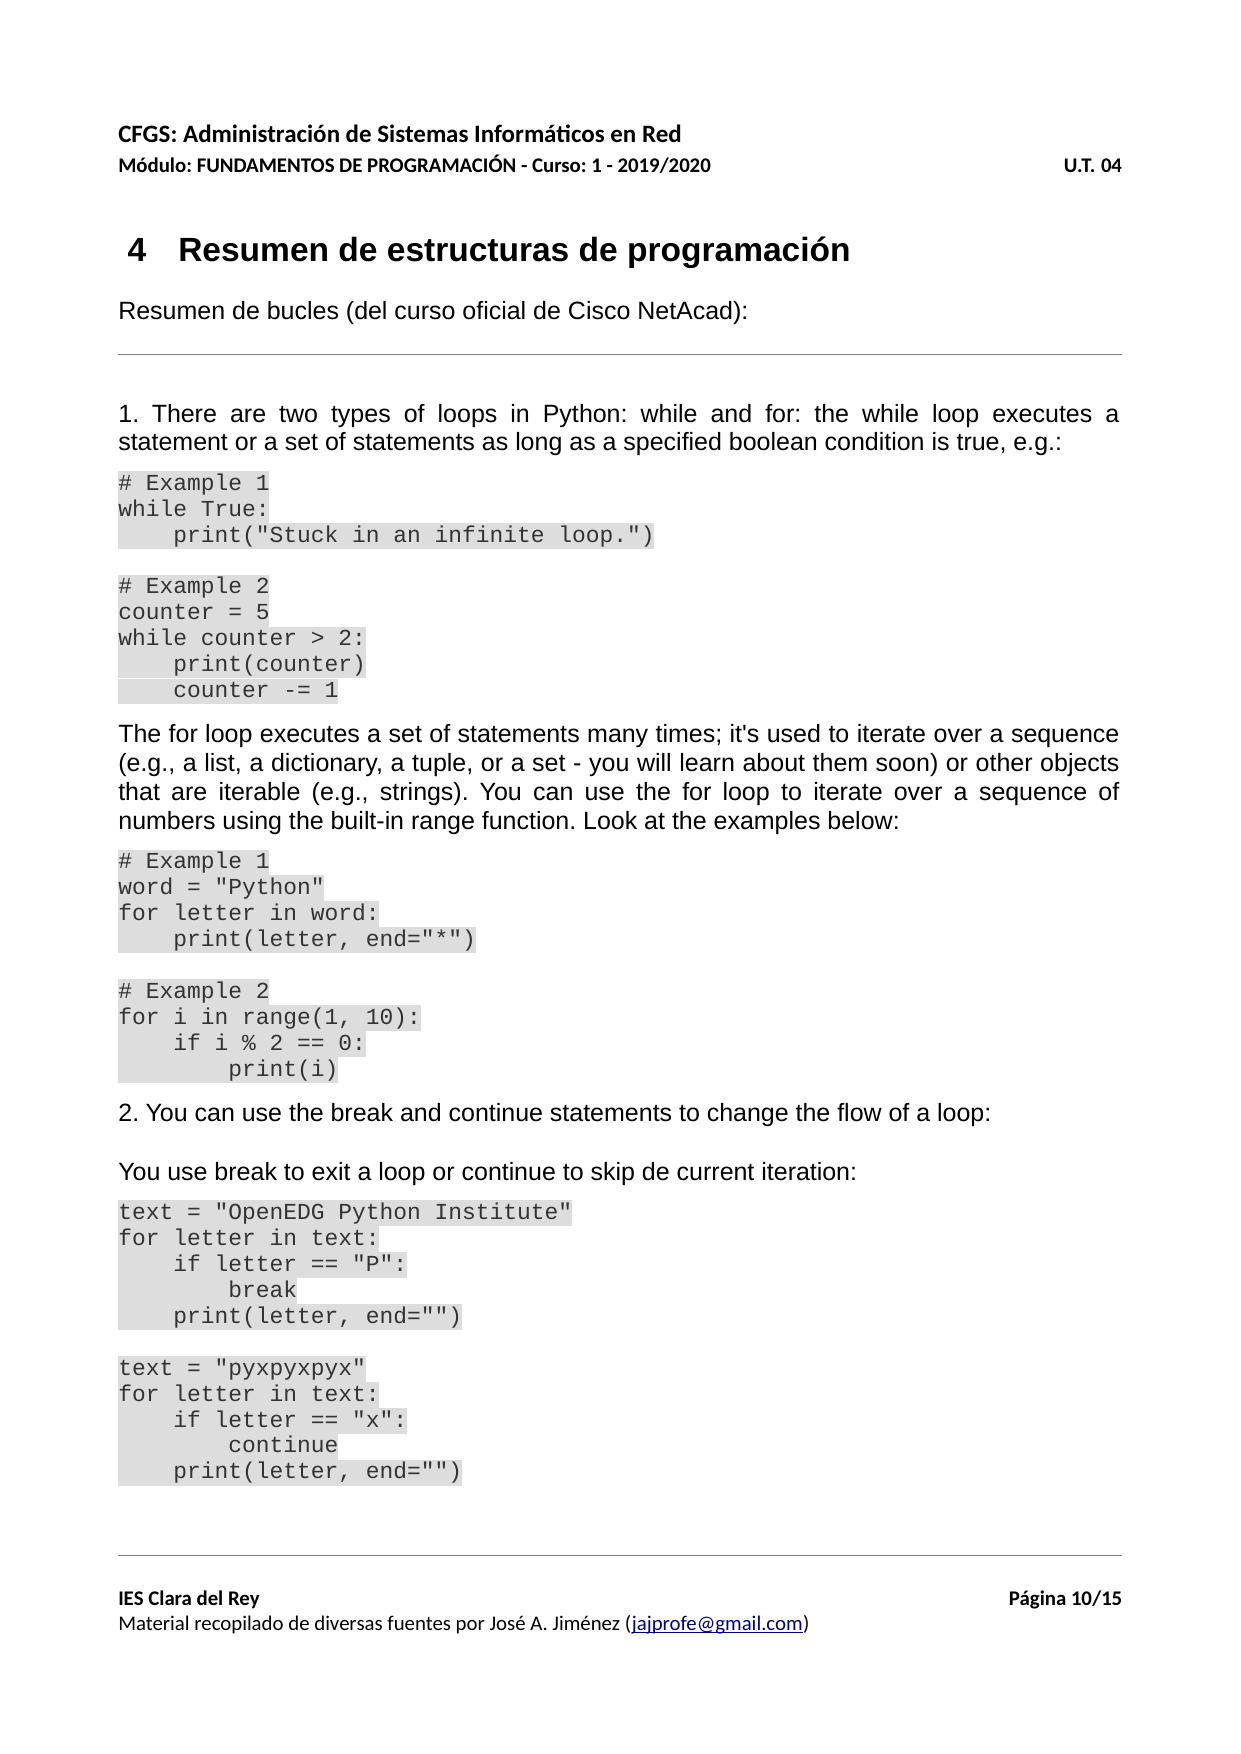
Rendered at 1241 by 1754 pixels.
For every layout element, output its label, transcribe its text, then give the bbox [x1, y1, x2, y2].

text print(i) [338, 1057, 1122, 1083]
text word = "Python" [324, 875, 1122, 901]
text text = "OpenEDG Python Institute" [572, 1200, 1122, 1226]
text break [297, 1278, 1122, 1304]
text 2. You can use the break and continue statements to change the flow of a loop: [118, 1098, 1122, 1127]
text counter = 5 [269, 601, 1122, 627]
text print("Stuck in an infinite loop.") [654, 523, 1122, 549]
text Resumen de bucles (del curso oficial de Cisco NetAcad): [118, 296, 1122, 324]
text while counter > 2: [366, 627, 1122, 653]
text for letter in text: [379, 1382, 1122, 1408]
text # Example 2 [269, 575, 1122, 601]
text The for loop executes a set of statements many times; it's used to iterate over a sequence (e.g., a list, a dictionary, a tuple, or a set - you will learn about them soon) or other objects that are iterable (e.g., strings). You can use the for loop to iterate over a sequence of numbers using the built-in range function. Look at the examples below: [118, 719, 1122, 834]
text while True: [269, 497, 1122, 523]
text for i in range(1, 10): [421, 1005, 1122, 1031]
subtitle Resumen de estructuras de programación [118, 229, 1122, 268]
text 1. There are two types of loops in Python: while and for: the while loop executes a statement or a set of statements as long as a specified boolean condition is true, e.g.: [118, 398, 1122, 456]
text print(letter, end="") [462, 1460, 1122, 1486]
text if letter == "P": [407, 1252, 1122, 1278]
text for letter in word: [379, 901, 1122, 927]
text if letter == "x": [407, 1408, 1122, 1434]
text # Example 1 [118, 849, 1122, 875]
text print(letter, end="*") [476, 927, 1122, 953]
text print(letter, end="") [462, 1304, 1122, 1330]
text # Example 1 [269, 471, 1122, 497]
text # Example 2 [269, 979, 1122, 1005]
text if i % 2 == 0: [366, 1031, 1122, 1057]
text You use break to exit a loop or continue to skip de current iteration: [118, 1157, 1122, 1185]
text text = "pyxpyxpyx" [366, 1356, 1122, 1382]
text continue [338, 1434, 1122, 1460]
text for letter in text: [379, 1226, 1122, 1252]
text counter -= 1 [118, 678, 1122, 704]
text print(counter) [366, 653, 1122, 678]
